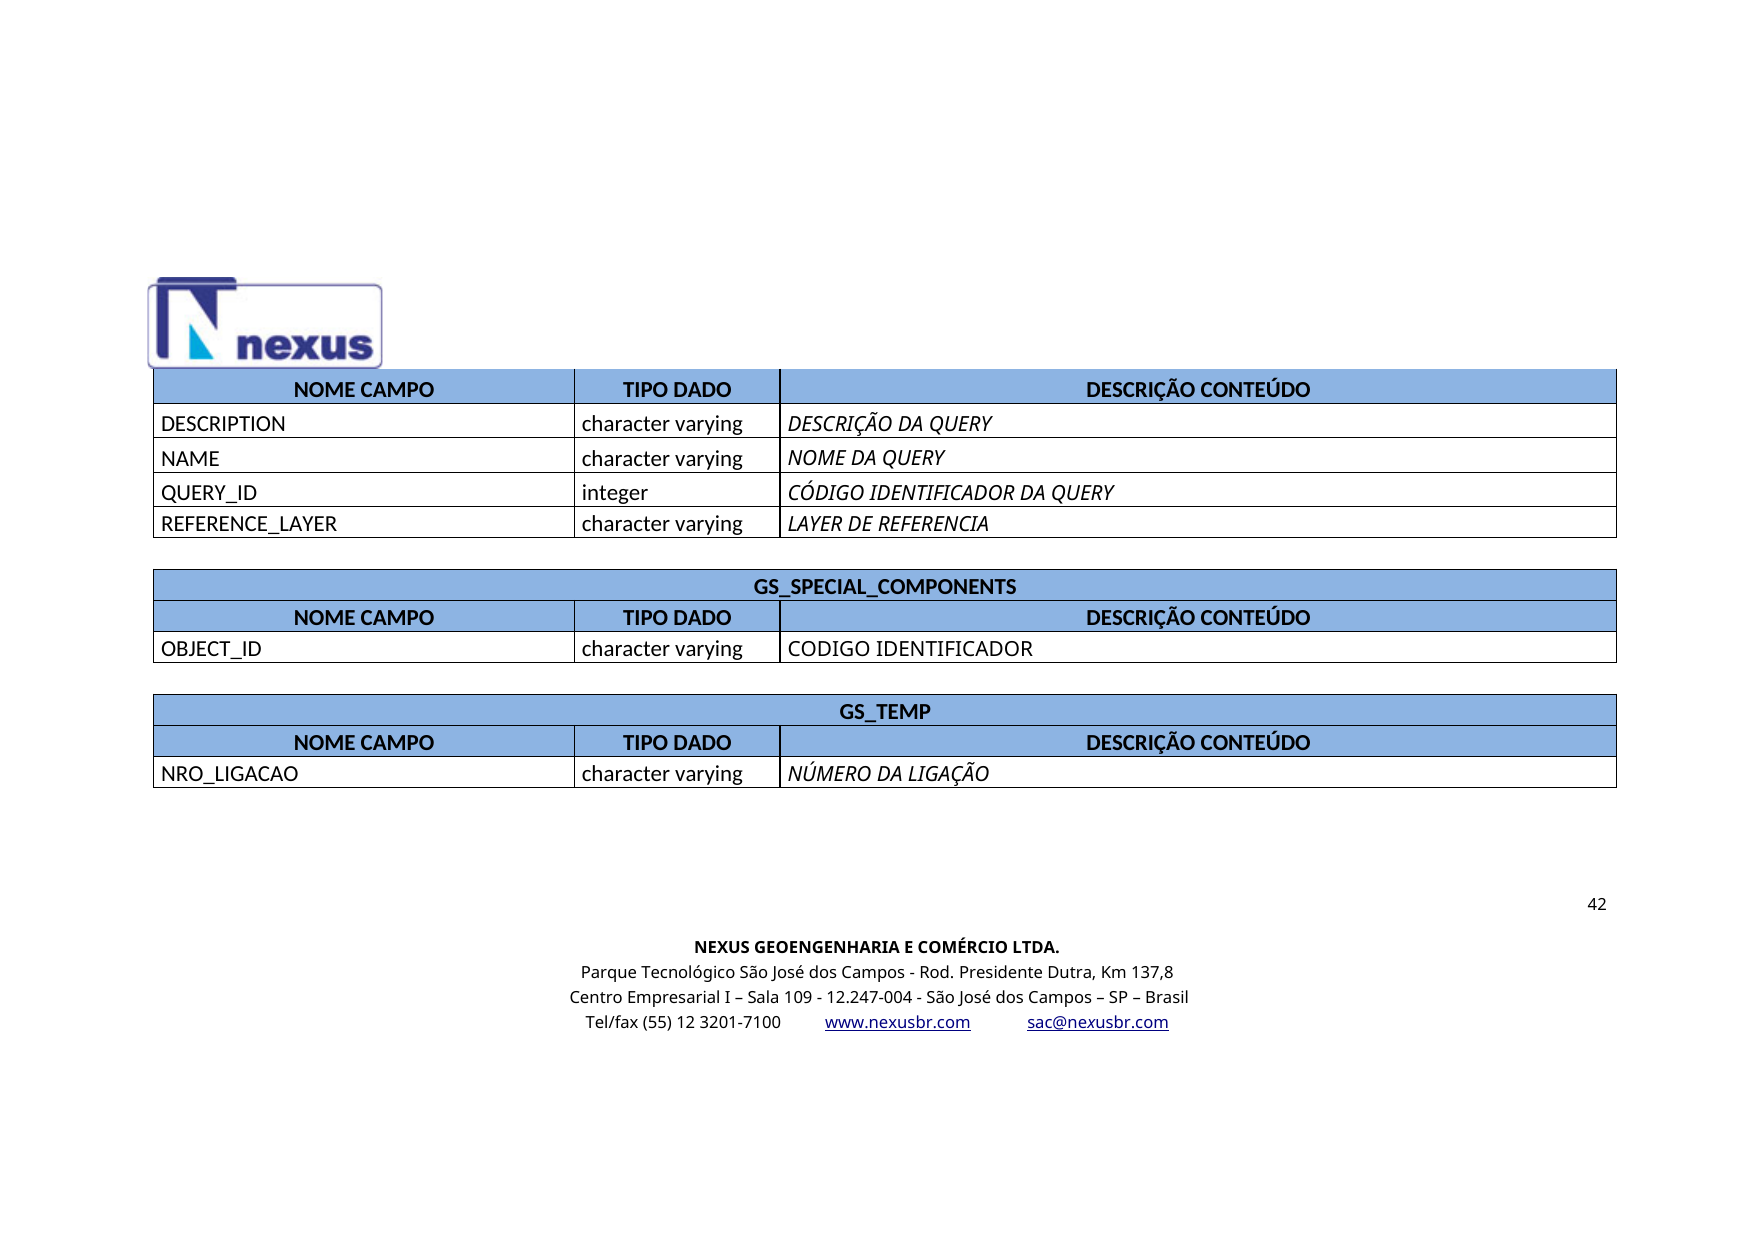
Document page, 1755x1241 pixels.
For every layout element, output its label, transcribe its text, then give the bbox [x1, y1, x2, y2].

table_cell NÚMERO DA LIGAÇÃO [781, 757, 1616, 787]
table_cell REFERENCE_LAYER [154, 507, 574, 537]
table_cell character varying [575, 438, 779, 472]
table_cell [574, 538, 780, 568]
table_cell NAME [154, 438, 574, 472]
table_header [1712, 843, 1754, 877]
table_cell CÓDIGO IDENTIFICADOR DA QUERY [781, 473, 1616, 506]
table_cell character varying [575, 757, 779, 787]
table_cell GS_TEMP [154, 695, 1616, 725]
table_cell OBJECT_ID [154, 632, 574, 662]
table_cell GS_SPECIAL_COMPONENTS [154, 570, 1616, 600]
table_cell [154, 538, 574, 568]
table_cell character varying [575, 404, 779, 437]
table_cell TIPO DADO [575, 726, 779, 756]
table_cell character varying [575, 632, 779, 662]
table_header [155, 843, 229, 877]
table_cell TIPO DADO [575, 369, 779, 403]
table_cell DESCRIÇÃO DA QUERY [781, 404, 1616, 437]
table_cell CODIGO IDENTIFICADOR [781, 632, 1616, 662]
table_cell DESCRIPTION [154, 404, 574, 437]
table_header [229, 843, 1712, 877]
table_cell LAYER DE REFERENCIA [781, 507, 1616, 537]
table_cell integer [575, 473, 779, 506]
table_cell character varying [575, 507, 779, 537]
table_cell QUERY_ID [154, 473, 574, 506]
table_cell [780, 538, 1617, 568]
table_cell NOME DA QUERY [781, 438, 1616, 472]
table_cell DESCRIÇÃO CONTEÚDO [781, 369, 1616, 403]
table_cell NRO_LIGACAO [154, 757, 574, 787]
table_cell NOME CAMPO [154, 726, 574, 756]
table_cell DESCRIÇÃO CONTEÚDO [781, 601, 1616, 631]
table_cell NOME CAMPO [154, 369, 574, 403]
table_cell TIPO DADO [575, 601, 779, 631]
table_cell NOME CAMPO [154, 601, 574, 631]
table_cell [780, 663, 1617, 693]
table_cell DESCRIÇÃO CONTEÚDO [781, 726, 1616, 756]
table_cell [154, 663, 574, 693]
table_cell [574, 663, 780, 693]
